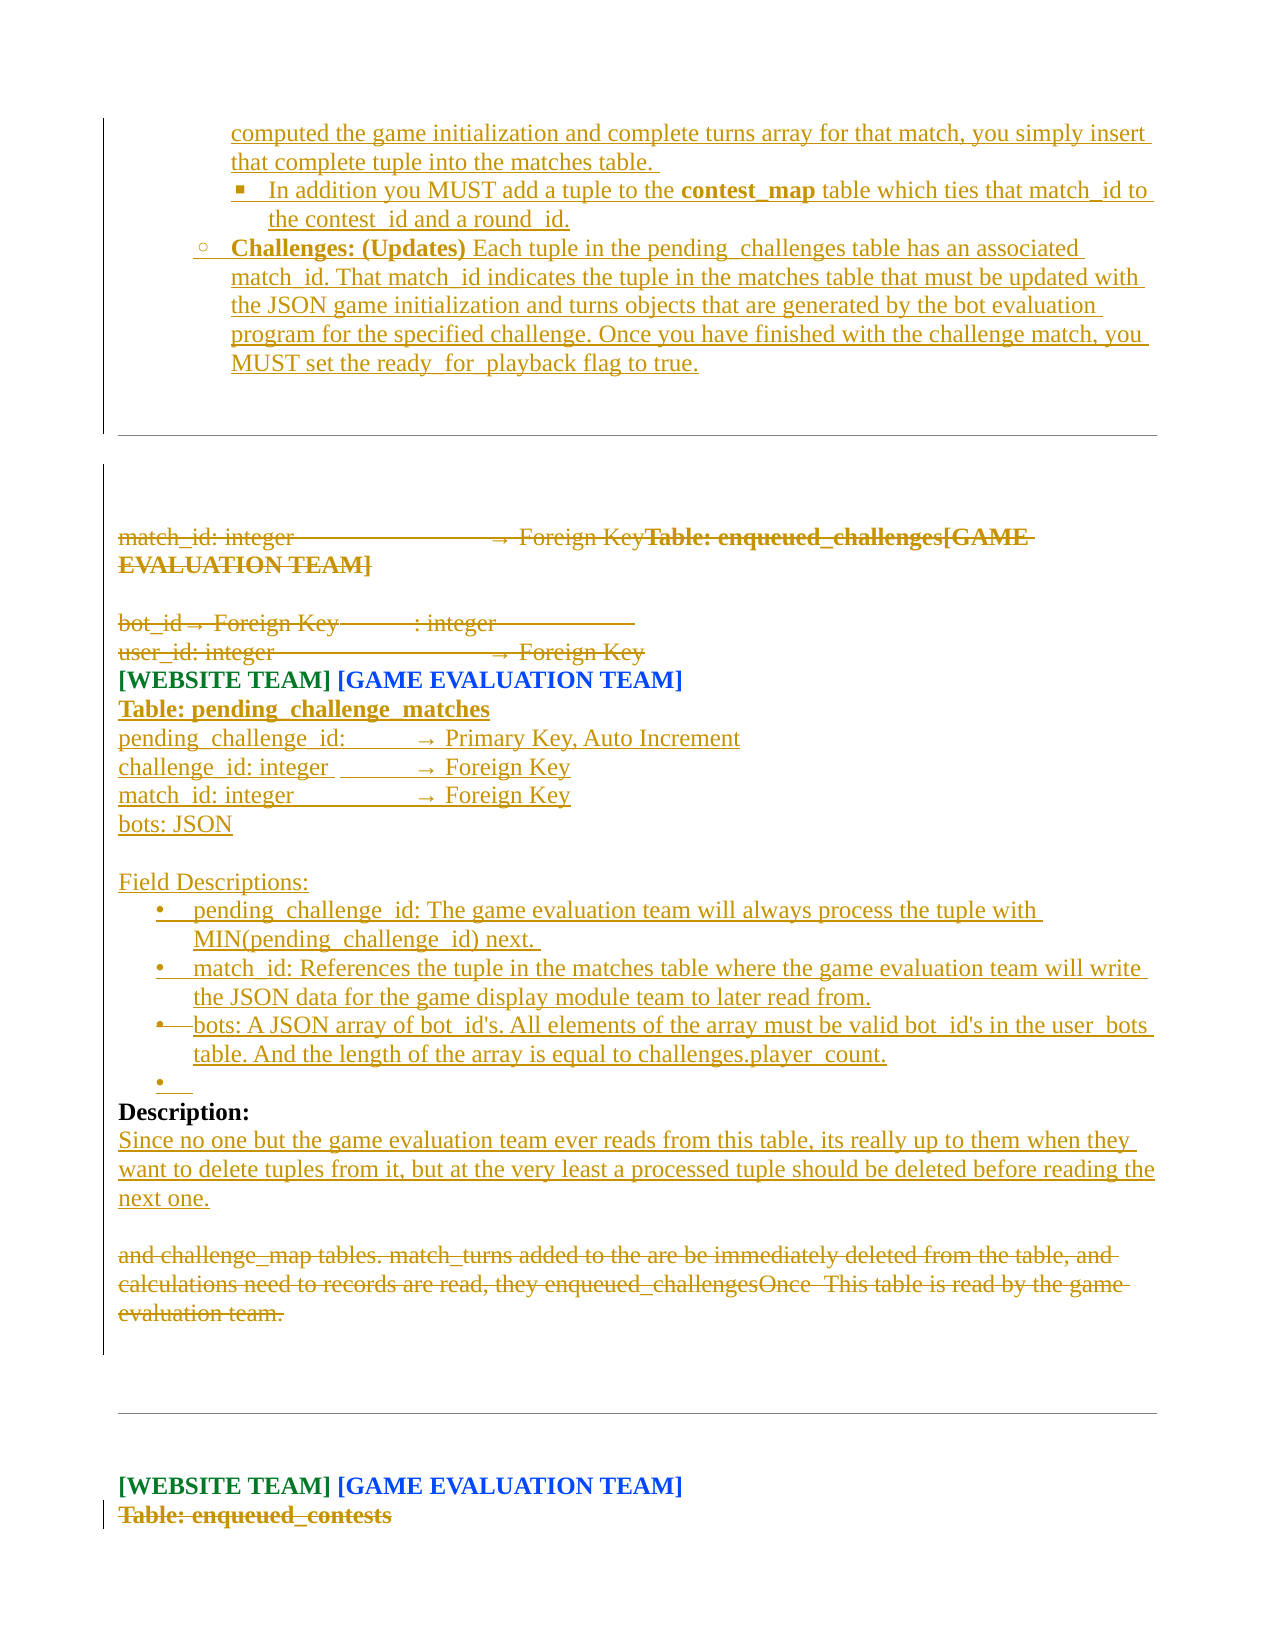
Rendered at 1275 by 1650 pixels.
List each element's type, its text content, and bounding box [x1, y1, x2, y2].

text challenge_id: integer → Foreign Key [118, 752, 1157, 780]
list In addition you MUST add a tuple to the contest_map table which ties that match_id to the contest_id and a round_id. [231, 176, 1157, 233]
list pending_challenge_id: The game evaluation team will always process the tuple with MIN(pending_challenge_id) next. [156, 895, 1157, 953]
list bots: A JSON array of bot_id's. All elements of the array must be valid bot_id's in the user_bots table. And the length of the array is equal to challenges.player_count. [156, 1010, 1157, 1068]
text Table: pending_challenge_matches [118, 694, 1157, 723]
text [WEBSITE TEAM] [GAME EVALUATION TEAM] [118, 1471, 1157, 1500]
list Challenges: (Updates) Each tuple in the pending_challenges table has an associated match_id. That match_id indicates the tuple in the matches table that must be updated with the JSON game initialization and turns objects that are generated by the bot evaluation program for the specified challenge. Once you have finished with the challenge match, you MUST set the ready_for_playback flag to true. [193, 233, 1157, 377]
text Field Descriptions: [118, 867, 1157, 895]
list computed the game initialization and complete turns array for that match, you simply insert that complete tuple into the matches table. [193, 118, 1157, 176]
text match_id: integer → Foreign Key [118, 780, 1157, 809]
text Since no one but the game evaluation team ever reads from this table, its really up to them when they want to delete tuples from it, but at the very least a processed tuple should be deleted before reading the next one. [118, 1125, 1157, 1212]
text pending_challenge_id: → Primary Key, Auto Increment [118, 723, 1157, 752]
text [WEBSITE TEAM] [GAME EVALUATION TEAM] [118, 665, 1157, 694]
text bots: JSON [118, 809, 1157, 838]
list match_id: References the tuple in the matches table where the game evaluation team will write the JSON data for the game display module team to later read from. [156, 953, 1157, 1010]
text Description: [118, 1097, 1157, 1125]
